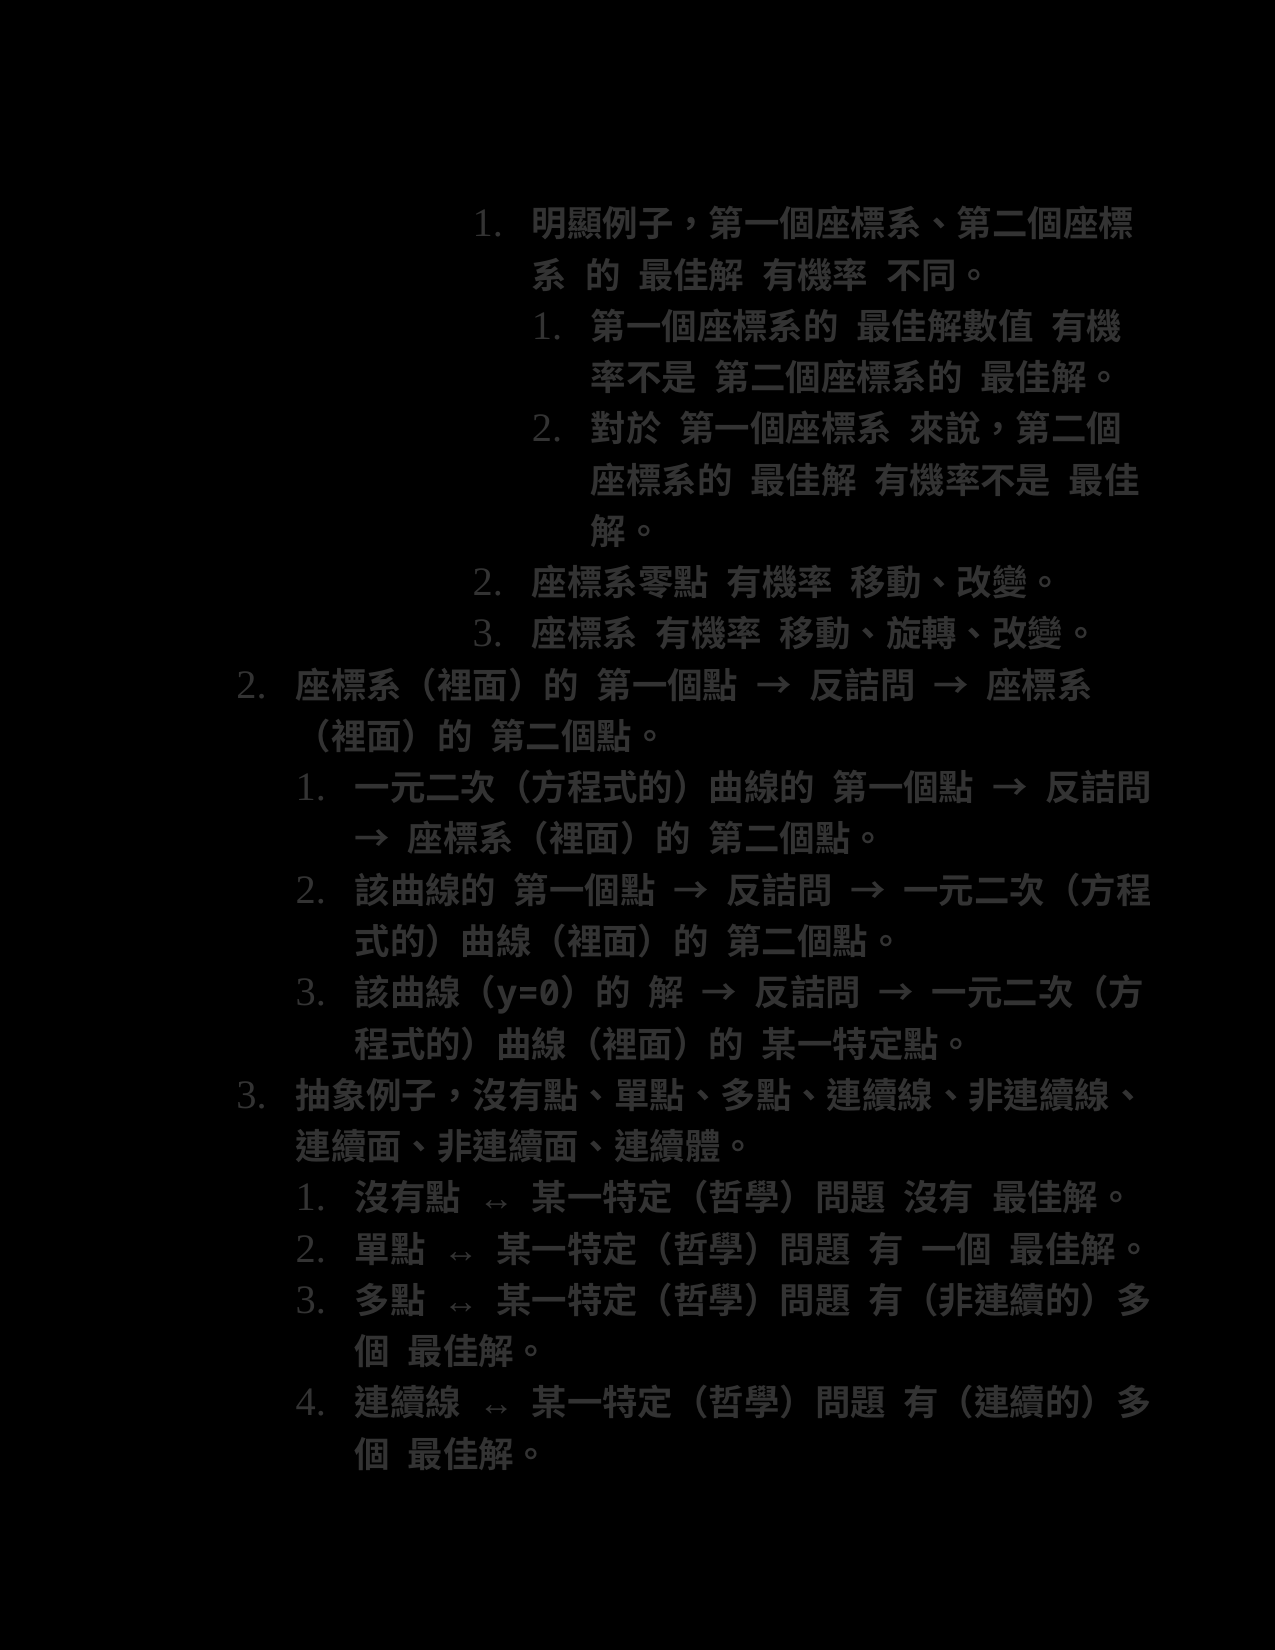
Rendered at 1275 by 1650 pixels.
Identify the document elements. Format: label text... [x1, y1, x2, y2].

list 座標系 有機率 移動、旋轉、改變。 [472, 606, 1157, 657]
list 第一個座標系的 最佳解數值 有機率不是 第二個座標系的 最佳解。 [532, 298, 1157, 401]
list 連續線 ↔ 某一特定（哲學）問題 有（連續的）多個 最佳解。 [295, 1375, 1157, 1477]
list 明顯例子，第一個座標系、第二個座標系 的 最佳解 有機率 不同。 [472, 196, 1157, 298]
list 座標系（裡面）的 第一個點 → 反詰問 → 座標系（裡面）的 第二個點。 [236, 657, 1157, 759]
list 對於 第一個座標系 來說，第二個座標系的 最佳解 有機率不是 最佳解。 [532, 401, 1157, 554]
list 沒有點 ↔ 某一特定（哲學）問題 沒有 最佳解。 [295, 1170, 1157, 1221]
list 座標系零點 有機率 移動、改變。 [472, 554, 1157, 606]
list 多點 ↔ 某一特定（哲學）問題 有（非連續的）多個 最佳解。 [295, 1272, 1157, 1375]
list 一元二次（方程式的）曲線的 第一個點 → 反詰問 → 座標系（裡面）的 第二個點。 [295, 759, 1157, 862]
list 抽象例子，沒有點、單點、多點、連續線、非連續線、連續面、非連續面、連續體。 [236, 1067, 1157, 1170]
list 該曲線（y=0）的 解 → 反詰問 → 一元二次（方程式的）曲線（裡面）的 某一特定點。 [295, 964, 1157, 1067]
list 單點 ↔ 某一特定（哲學）問題 有 一個 最佳解。 [295, 1221, 1157, 1272]
list 該曲線的 第一個點 → 反詰問 → 一元二次（方程式的）曲線（裡面）的 第二個點。 [295, 862, 1157, 964]
